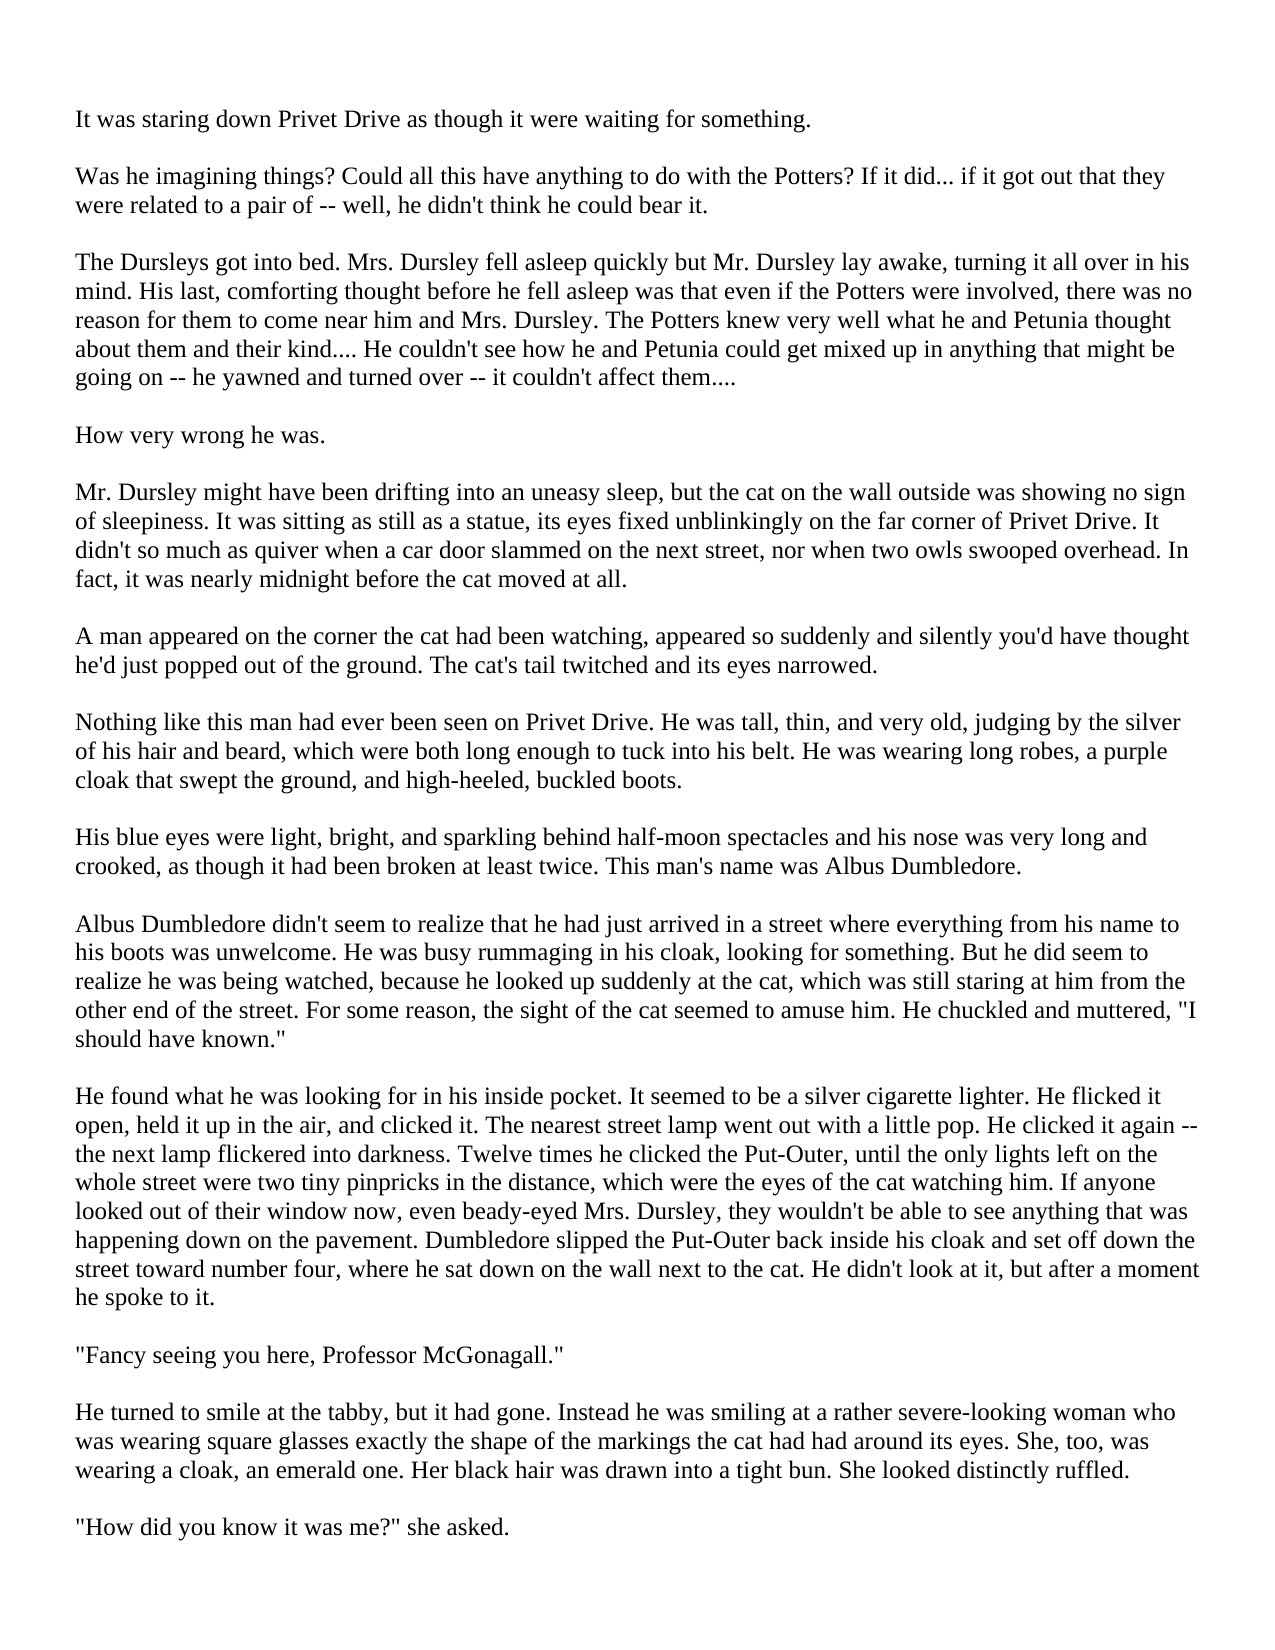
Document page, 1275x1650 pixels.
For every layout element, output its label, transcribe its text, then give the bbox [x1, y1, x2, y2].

text "How did you know it was me?" she asked. [75, 1512, 1200, 1541]
text Albus Dumbledore didn't seem to realize that he had just arrived in a street where everything from his name to his boots was unwelcome. He was busy rummaging in his cloak, looking for something. But he did seem to realize he was being watched, because he looked up suddenly at the cat, which was still staring at him from the other end of the street. For some reason, the sight of the cat seemed to amuse him. He chuckled and muttered, "I should have known." [75, 909, 1200, 1052]
text Was he imagining things? Could all this have anything to do with the Potters? If it did... if it got out that they were related to a pair of -- well, he didn't think he could bear it. [75, 161, 1200, 219]
text Mr. Dursley might have been drifting into an uneasy sleep, but the cat on the wall outside was showing no sign of sleepiness. It was sitting as still as a statue, its eyes fixed unblinkingly on the far corner of Privet Drive. It didn't so much as quiver when a car door slammed on the next street, nor when two owls swooped overhead. In fact, it was nearly midnight before the cat moved at all. [75, 477, 1200, 592]
text The Dursleys got into bed. Mrs. Dursley fell asleep quickly but Mr. Dursley lay awake, turning it all over in his mind. His last, comforting thought before he fell asleep was that even if the Potters were involved, there was no reason for them to come near him and Mrs. Dursley. The Potters knew very well what he and Petunia thought about them and their kind.... He couldn't see how he and Petunia could get mixed up in anything that might be going on -- he yawned and turned over -- it couldn't affect them.... [75, 247, 1200, 391]
text His blue eyes were light, bright, and sparkling behind half-moon spectacles and his nose was very long and crooked, as though it had been broken at least twice. This man's name was Albus Dumbledore. [75, 822, 1200, 880]
text A man appeared on the corner the cat had been watching, appeared so suddenly and silently you'd have thought he'd just popped out of the ground. The cat's tail twitched and its eyes narrowed. [75, 621, 1200, 679]
text It was staring down Privet Drive as though it were waiting for something. [75, 104, 1200, 132]
text "Fancy seeing you here, Professor McGonagall." [75, 1340, 1200, 1369]
text He turned to smile at the tabby, but it had gone. Instead he was smiling at a rather severe-looking woman who was wearing square glasses exactly the shape of the markings the cat had had around its eyes. She, too, was wearing a cloak, an emerald one. Her black hair was drawn into a tight bun. She looked distinctly ruffled. [75, 1397, 1200, 1484]
text He found what he was looking for in his inside pocket. It seemed to be a silver cigarette lighter. He flicked it open, held it up in the air, and clicked it. The nearest street lamp went out with a little pop. He clicked it again -- the next lamp flickered into darkness. Twelve times he clicked the Put-Outer, until the only lights left on the whole street were two tiny pinpricks in the distance, which were the eyes of the cat watching him. If anyone looked out of their window now, even beady-eyed Mrs. Dursley, they wouldn't be able to see anything that was happening down on the pavement. Dumbledore slipped the Put-Outer back inside his cloak and set off down the street toward number four, where he sat down on the wall next to the cat. He didn't look at it, but after a moment he spoke to it. [75, 1081, 1200, 1311]
text How very wrong he was. [75, 420, 1200, 449]
text Nothing like this man had ever been seen on Privet Drive. He was tall, thin, and very old, judging by the silver of his hair and beard, which were both long enough to tuck into his belt. He was wearing long robes, a purple cloak that swept the ground, and high-heeled, buckled boots. [75, 707, 1200, 794]
